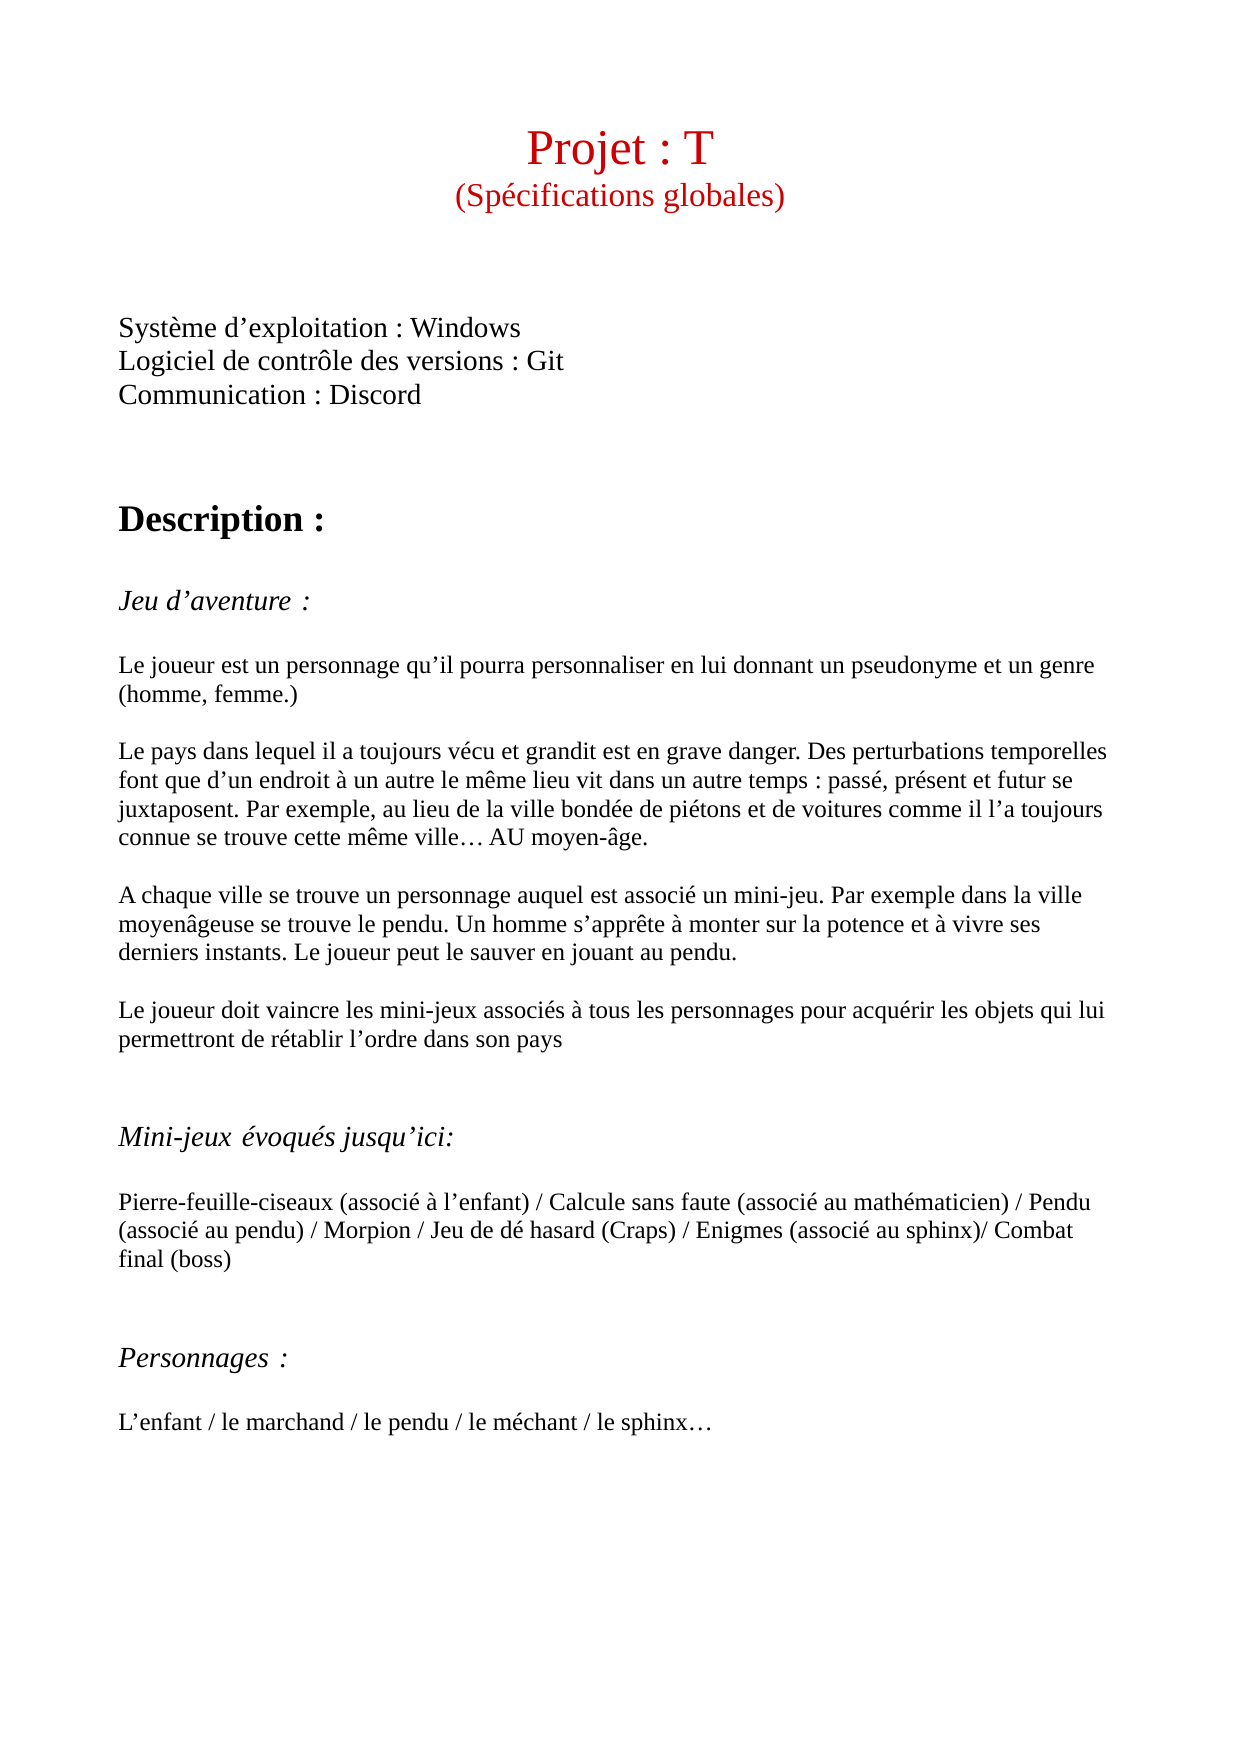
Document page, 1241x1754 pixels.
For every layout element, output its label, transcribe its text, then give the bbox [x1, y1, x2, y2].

text Description : [118, 497, 1122, 540]
text Personnages : [118, 1340, 1122, 1373]
text Le joueur est un personnage qu’il pourra personnaliser en lui donnant un pseudonyme et un genre (homme, femme.) [118, 650, 1122, 707]
text A chaque ville se trouve un personnage auquel est associé un mini-jeu. Par exemple dans la ville moyenâgeuse se trouve le pendu. Un homme s’apprête à monter sur la potence et à vivre ses derniers instants. Le joueur peut le sauver en jouant au pendu. [118, 880, 1122, 966]
text Jeu d’aventure : [118, 583, 1122, 616]
text Le pays dans lequel il a toujours vécu et grandit est en grave danger. Des perturbations temporelles font que d’un endroit à un autre le même lieu vit dans un autre temps : passé, présent et futur se juxtaposent. Par exemple, au lieu de la ville bondée de piétons et de voitures comme il l’a toujours connue se trouve cette même ville… AU moyen-âge. [118, 736, 1122, 851]
text Communication : Discord [118, 377, 1122, 410]
text Logiciel de contrôle des versions : Git [118, 343, 1122, 377]
text (Spécifications globales) [118, 176, 1122, 214]
text L’enfant / le marchand / le pendu / le méchant / le sphinx… [118, 1407, 1122, 1436]
text Mini-jeux évoqués jusqu’ici: [118, 1119, 1122, 1153]
text Pierre-feuille-ciseaux (associé à l’enfant) / Calcule sans faute (associé au mathématicien) / Pendu (associé au pendu) / Morpion / Jeu de dé hasard (Craps) / Enigmes (associé au sphinx)/ Combat final (boss) [118, 1187, 1122, 1273]
text Projet : T [118, 118, 1122, 176]
text Le joueur doit vaincre les mini-jeux associés à tous les personnages pour acquérir les objets qui lui permettront de rétablir l’ordre dans son pays [118, 995, 1122, 1052]
text Système d’exploitation : Windows [118, 310, 1122, 343]
